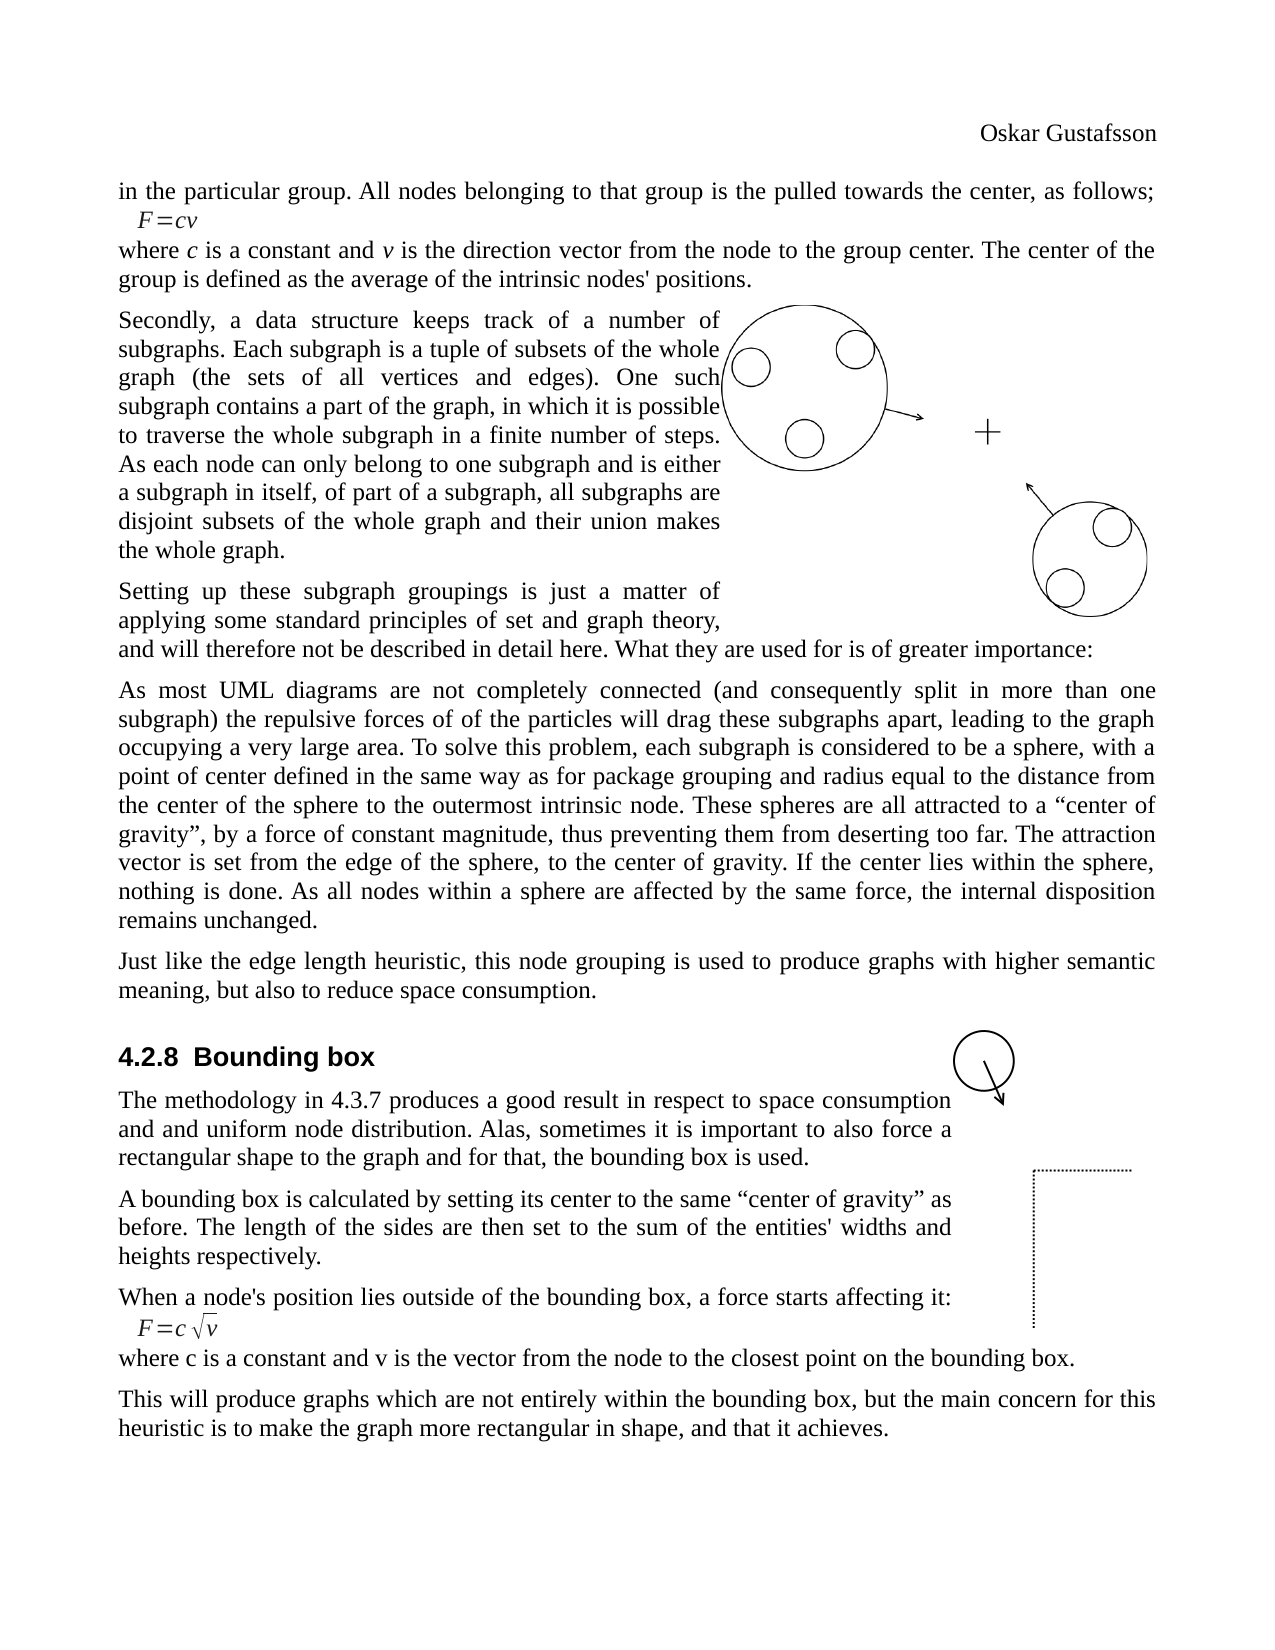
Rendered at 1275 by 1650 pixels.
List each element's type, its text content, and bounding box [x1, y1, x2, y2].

text The methodology in 4.3.7 produces a good result in respect to space consumption and and uniform node distribution. Alas, sometimes it is important to also force a rectangular shape to the graph and for that, the bounding box is used. [118, 1085, 953, 1171]
subtitle Bounding box [118, 1041, 953, 1072]
picture [953, 1030, 1133, 1331]
text Setting up these subgraph groupings is just a matter of applying some standard principles of set and graph theory, and will therefore not be described in detail here. What they are used for is of greater importance: [118, 576, 1157, 662]
text This will produce graphs which are not entirely within the bounding box, but the main concern for this heuristic is to make the graph more rectangular in shape, and that it achieves. [118, 1384, 1157, 1442]
text When a node's position lies outside of the bounding box, a force starts affecting it: where c is a constant and v is the vector from the node to the closest point on the bounding box. [118, 1282, 1157, 1372]
text Secondly, a data structure keeps track of a number of subgraphs. Each subgraph is a tuple of subsets of the whole graph (the sets of all vertices and edges). One such subgraph contains a part of the graph, in which it is possible to traverse the whole subgraph in a finite number of steps. As each node can only belong to one subgraph and is either a subgraph in itself, of part of a subgraph, all subgraphs are disjoint subsets of the whole graph and their union makes the whole graph. [118, 305, 721, 564]
text A bounding box is calculated by setting its center to the same “center of gravity” as before. The length of the sides are then set to the sum of the entities' widths and heights respectively. [118, 1184, 953, 1270]
picture [721, 305, 1148, 617]
text As most UML diagrams are not completely connected (and consequently split in more than one subgraph) the repulsive forces of of the particles will drag these subgraphs apart, leading to the graph occupying a very large area. To solve this problem, each subgraph is considered to be a sphere, with a point of center defined in the same way as for package grouping and radius equal to the distance from the center of the sphere to the outermost intrinsic node. These spheres are all attracted to a “center of gravity”, by a force of constant magnitude, thus preventing them from deserting too far. The attraction vector is set from the edge of the sphere, to the center of gravity. If the center lies within the sphere, nothing is done. As all nodes within a sphere are affected by the same force, the internal disposition remains unchanged. [118, 675, 1157, 934]
text Just like the edge length heuristic, this node grouping is used to produce graphs with higher semantic meaning, but also to reduce space consumption. [118, 946, 1157, 1004]
text in the particular group. All nodes belonging to that group is the pulled towards the center, as follows; where c is a constant and v is the direction vector from the node to the group center. The center of the group is defined as the average of the intrinsic nodes' positions. [118, 176, 1157, 292]
subtitle [1133, 1041, 1157, 1072]
